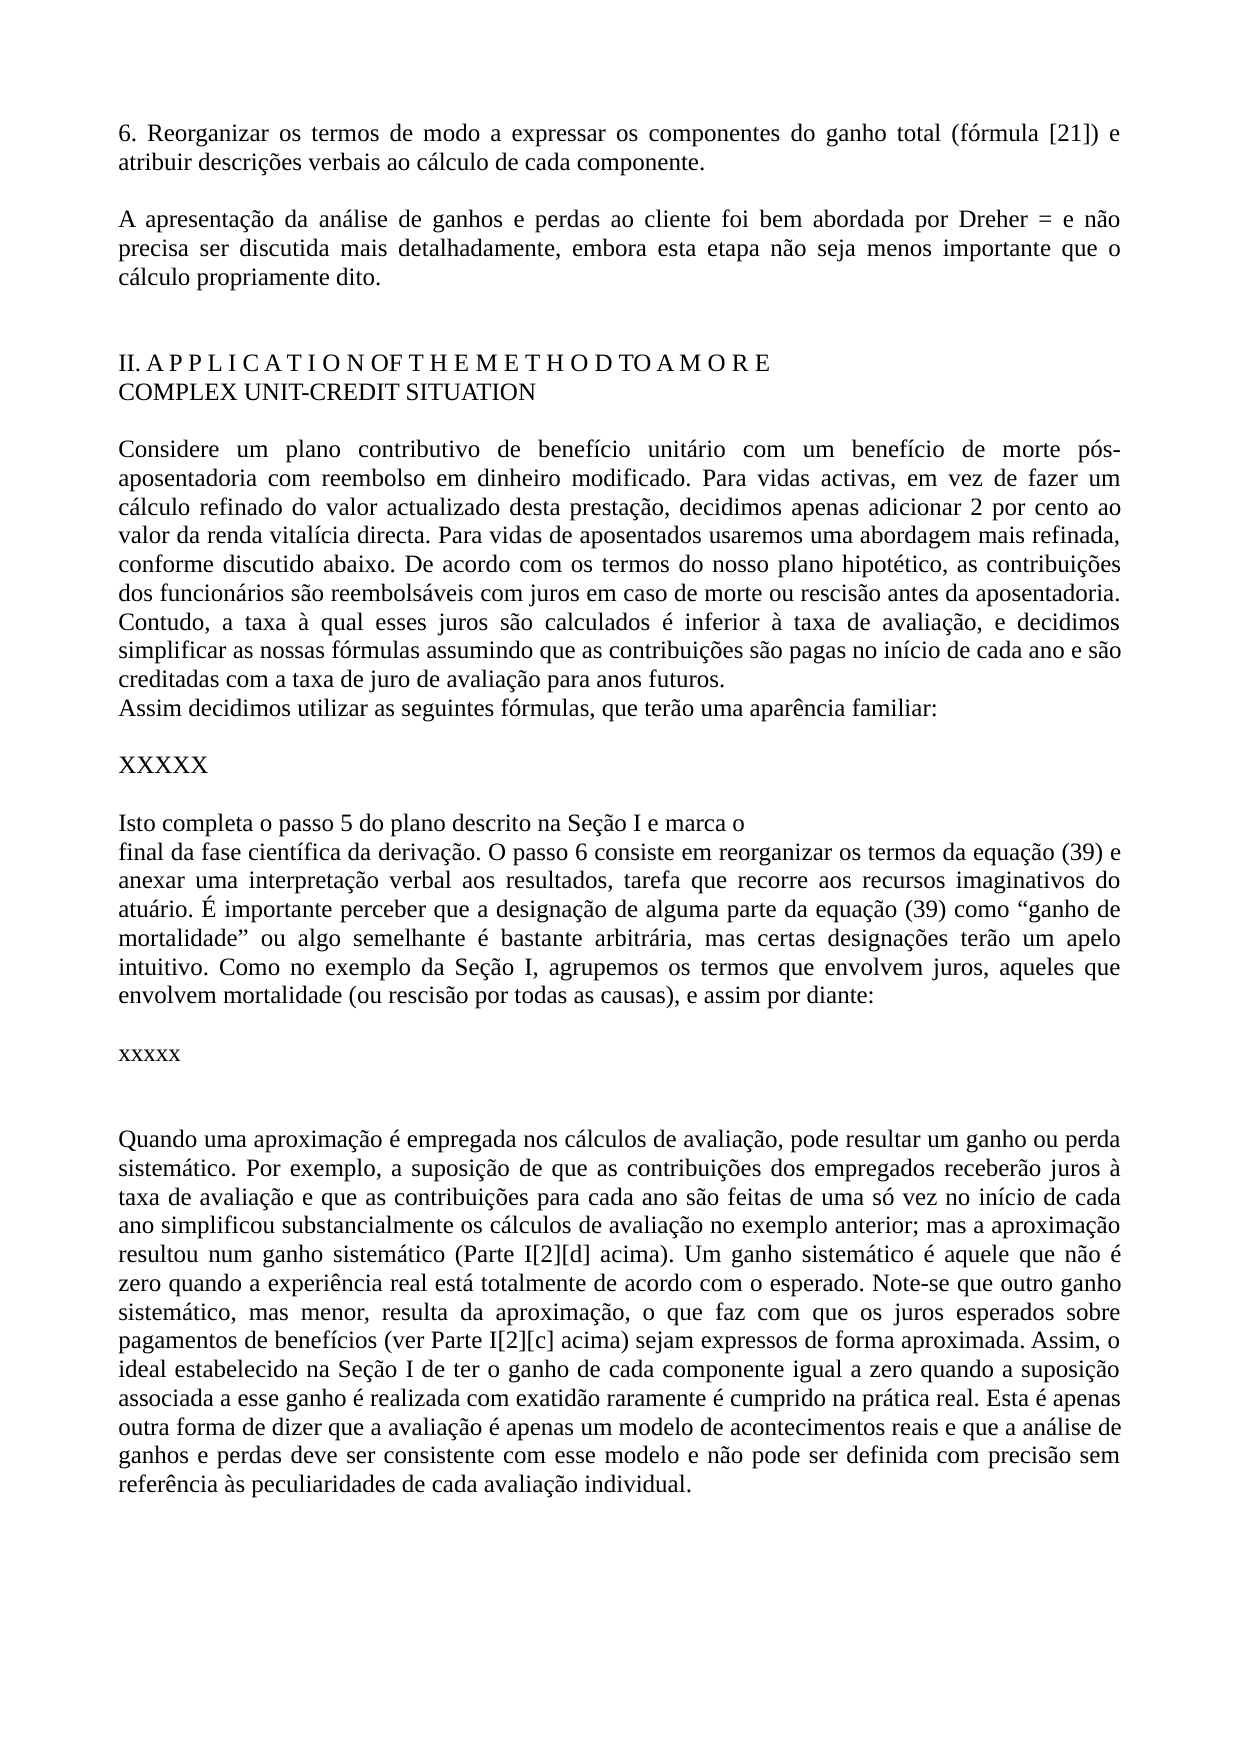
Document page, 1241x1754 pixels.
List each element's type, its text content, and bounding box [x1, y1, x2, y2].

text Assim decidimos utilizar as seguintes fórmulas, que terão uma aparência familiar: [118, 693, 1122, 722]
text A apresentação da análise de ganhos e perdas ao cliente foi bem abordada por Dreher = e não precisa ser discutida mais detalhadamente, embora esta etapa não seja menos importante que o cálculo propriamente dito. [118, 204, 1122, 291]
text xxxxx [118, 1038, 1122, 1067]
text Quando uma aproximação é empregada nos cálculos de avaliação, pode resultar um ganho ou perda sistemático. Por exemplo, a suposição de que as contribuições dos empregados receberão juros à taxa de avaliação e que as contribuições para cada ano são feitas de uma só vez no início de cada ano simplificou substancialmente os cálculos de avaliação no exemplo anterior; mas a aproximação resultou num ganho sistemático (Parte I[2][d] acima). Um ganho sistemático é aquele que não é zero quando a experiência real está totalmente de acordo com o esperado. Note-se que outro ganho sistemático, mas menor, resulta da aproximação, o que faz com que os juros esperados sobre pagamentos de benefícios (ver Parte I[2][c] acima) sejam expressos de forma aproximada. Assim, o ideal estabelecido na Seção I de ter o ganho de cada componente igual a zero quando a suposição associada a esse ganho é realizada com exatidão raramente é cumprido na prática real. Esta é apenas outra forma de dizer que a avaliação é apenas um modelo de acontecimentos reais e que a análise de ganhos e perdas deve ser consistente com esse modelo e não pode ser definida com precisão sem referência às peculiaridades de cada avaliação individual. [118, 1124, 1122, 1498]
text Isto completa o passo 5 do plano descrito na Seção I e marca o [118, 808, 1122, 837]
text final da fase científica da derivação. O passo 6 consiste em reorganizar os termos da equação (39) e anexar uma interpretação verbal aos resultados, tarefa que recorre aos recursos imaginativos do atuário. É importante perceber que a designação de alguma parte da equação (39) como “ganho de mortalidade” ou algo semelhante é bastante arbitrária, mas certas designações terão um apelo intuitivo. Como no exemplo da Seção I, agrupemos os termos que envolvem juros, aqueles que envolvem mortalidade (ou rescisão por todas as causas), e assim por diante: [118, 837, 1122, 1009]
text Considere um plano contributivo de benefício unitário com um benefício de morte pós-aposentadoria com reembolso em dinheiro modificado. Para vidas activas, em vez de fazer um cálculo refinado do valor actualizado desta prestação, decidimos apenas adicionar 2 por cento ao valor da renda vitalícia directa. Para vidas de aposentados usaremos uma abordagem mais refinada, conforme discutido abaixo. De acordo com os termos do nosso plano hipotético, as contribuições dos funcionários são reembolsáveis com juros em caso de morte ou rescisão antes da aposentadoria. Contudo, a taxa à qual esses juros são calculados é inferior à taxa de avaliação, e decidimos simplificar as nossas fórmulas assumindo que as contribuições são pagas no início de cada ano e são creditadas com a taxa de juro de avaliação para anos futuros. [118, 434, 1122, 693]
text 6. Reorganizar os termos de modo a expressar os componentes do ganho total (fórmula [21]) e atribuir descrições verbais ao cálculo de cada componente. [118, 118, 1122, 176]
text COMPLEX UNIT-CREDIT SITUATION [118, 377, 1122, 406]
text XXXXX [118, 751, 1122, 779]
text II. A P P L I C A T I O N OF T H E M E T H O D TO A M O R E [118, 348, 1122, 377]
